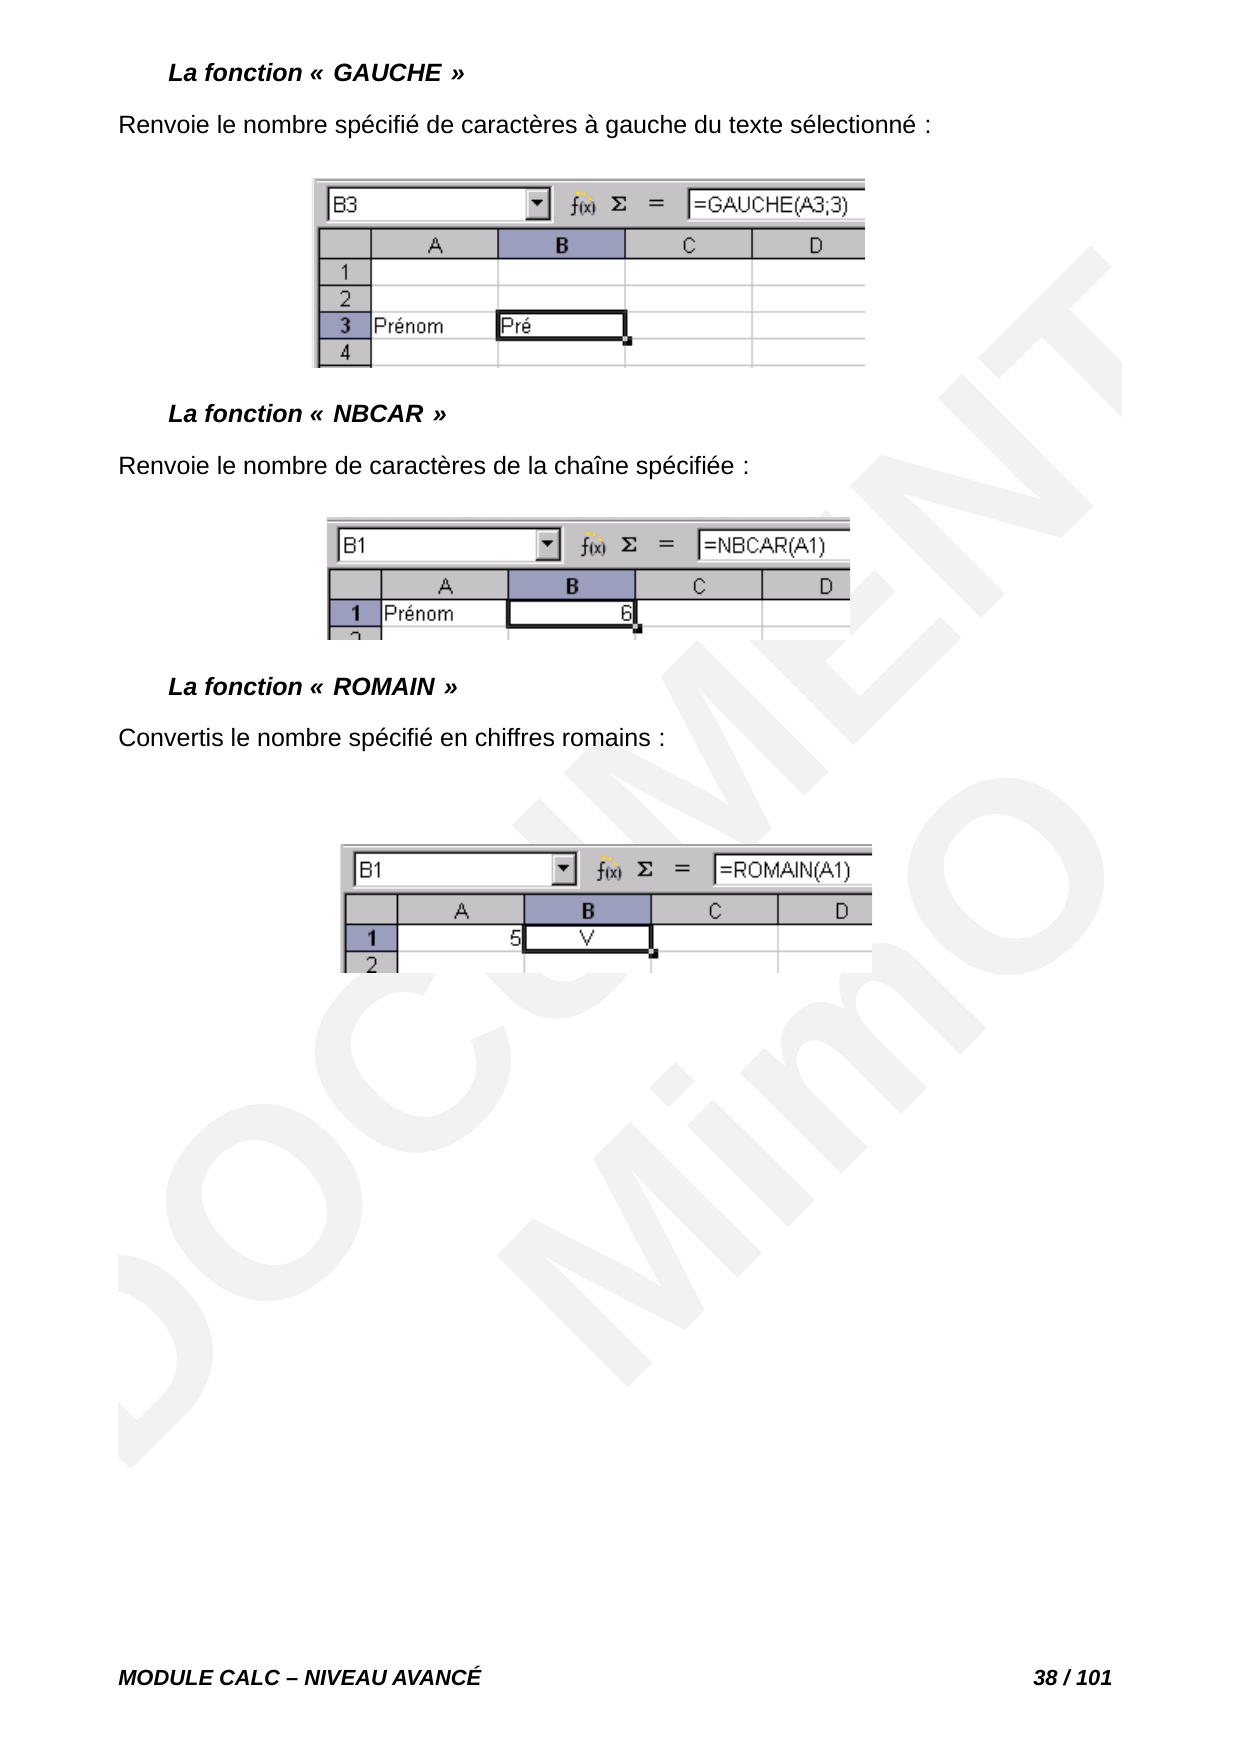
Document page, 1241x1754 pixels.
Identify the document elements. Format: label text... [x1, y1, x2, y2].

picture [339, 844, 873, 973]
text Convertis le nombre spécifié en chiffres romains : [118, 724, 1122, 752]
picture [311, 178, 865, 368]
text Renvoie le nombre spécifié de caractères à gauche du texte sélectionné : [118, 111, 1122, 138]
picture [326, 517, 851, 640]
text Renvoie le nombre de caractères de la chaîne spécifiée : [118, 452, 1122, 479]
subtitle La fonction « NBCAR » [168, 400, 1122, 428]
subtitle La fonction « GAUCHE » [168, 59, 1122, 87]
subtitle La fonction « ROMAIN » [168, 672, 1122, 700]
